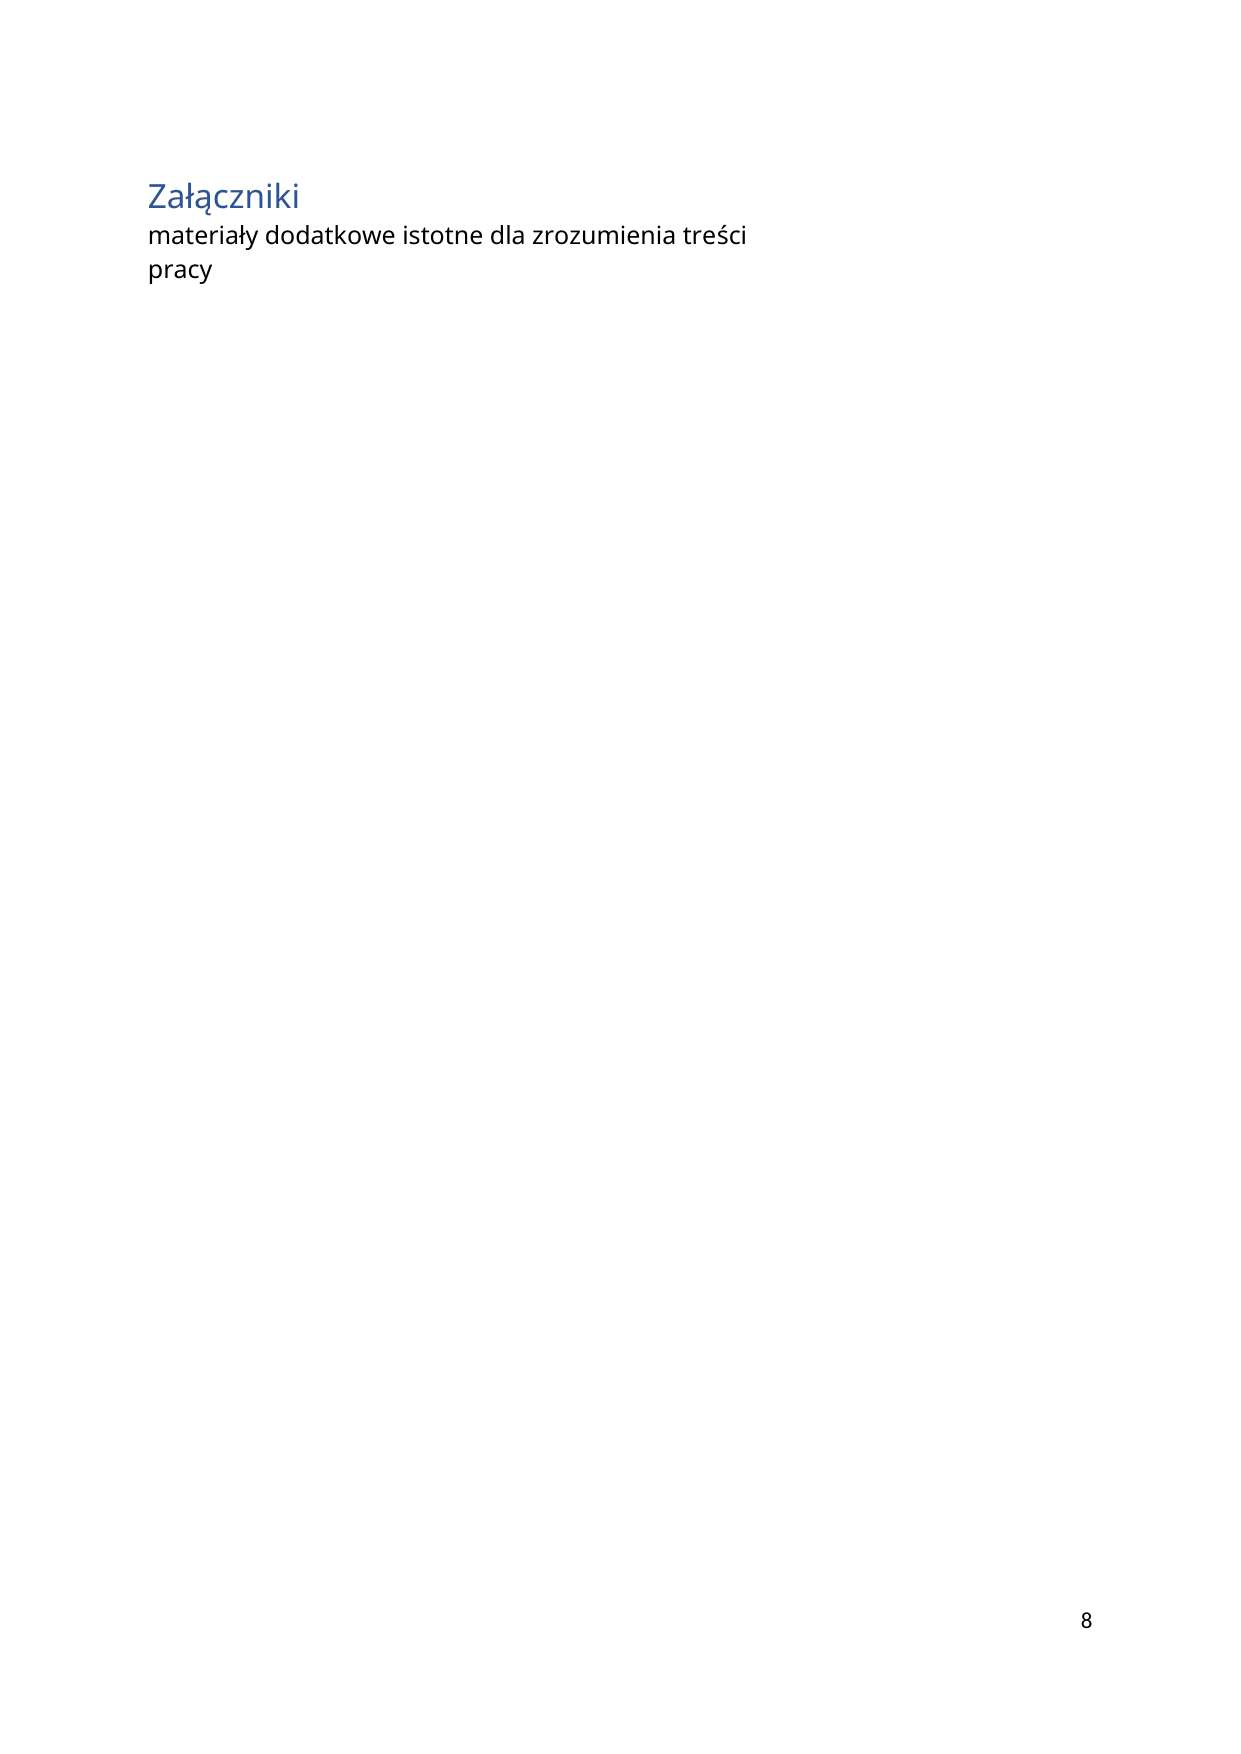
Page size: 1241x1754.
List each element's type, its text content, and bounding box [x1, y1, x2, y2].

text materiały dodatkowe istotne dla zrozumienia treści [148, 218, 1093, 252]
subtitle Załączniki [148, 173, 1093, 218]
text pracy [148, 252, 1093, 286]
